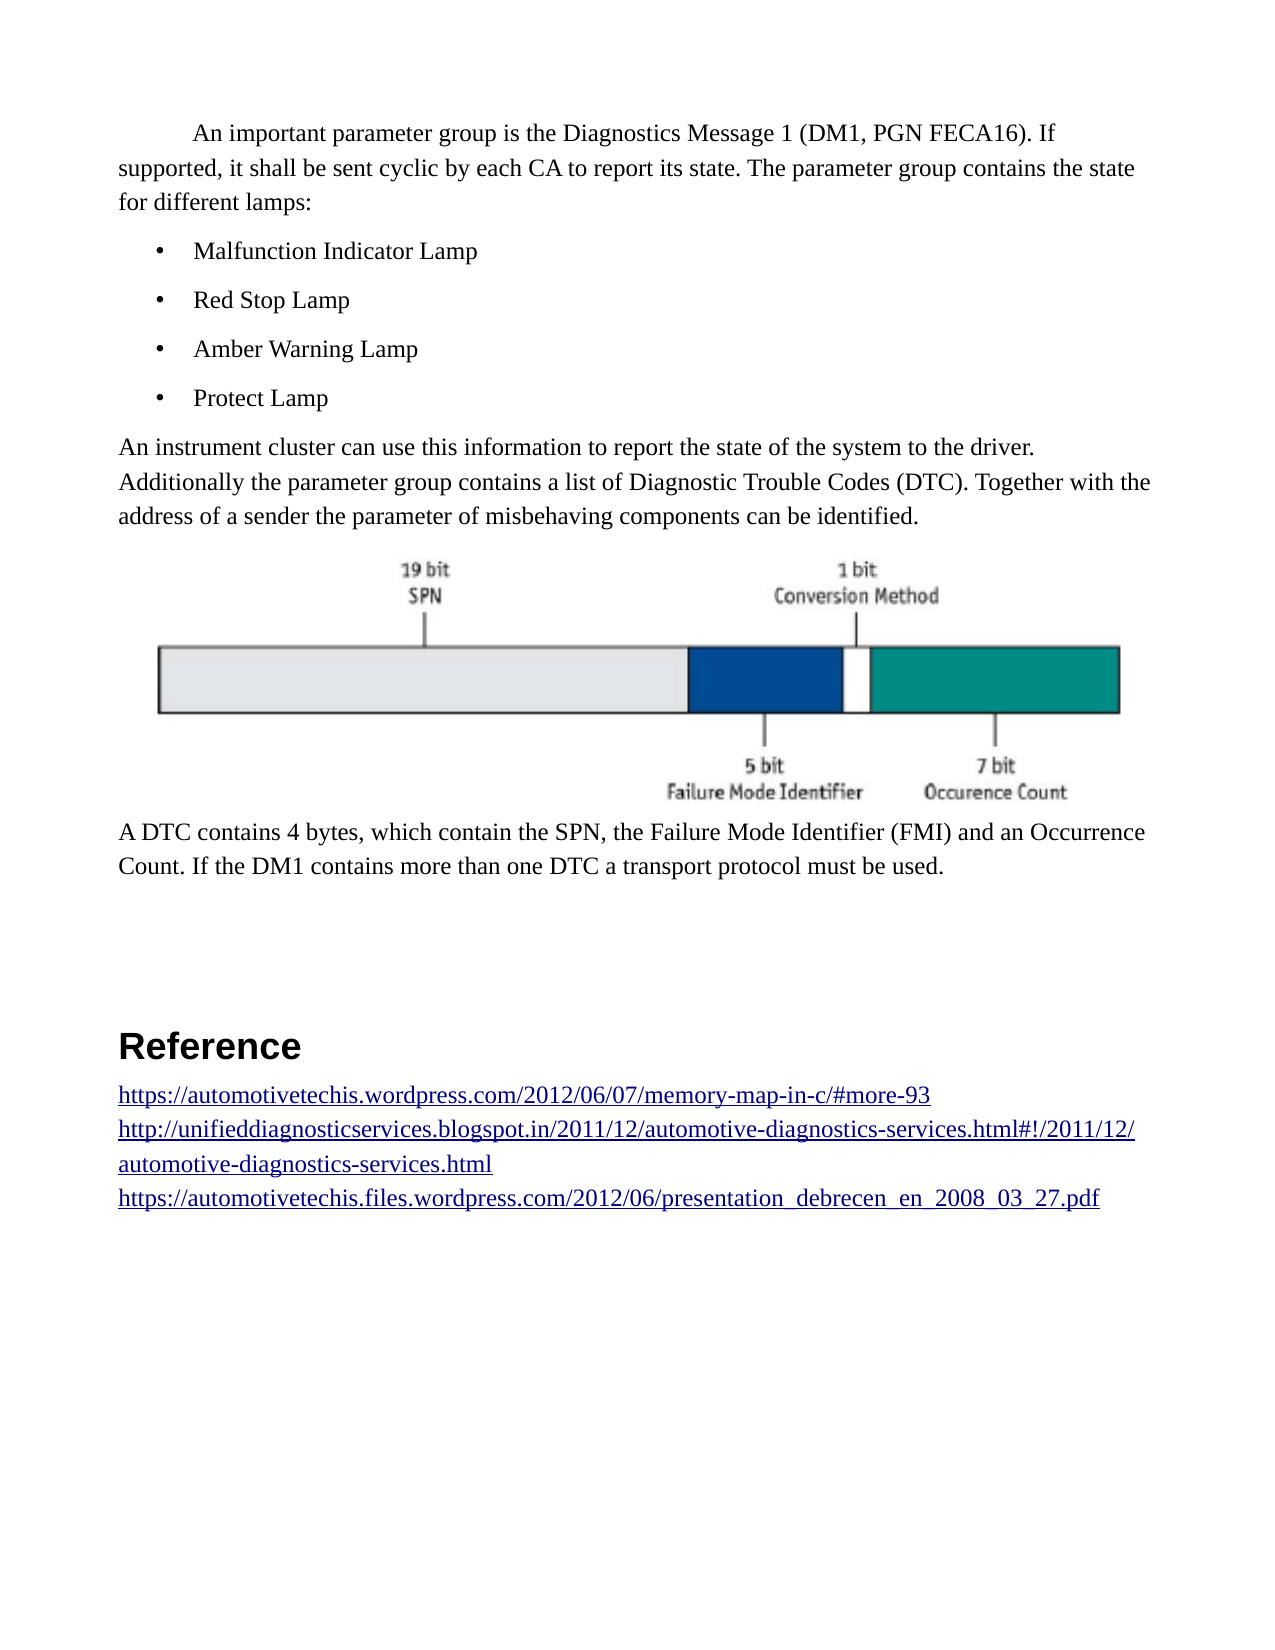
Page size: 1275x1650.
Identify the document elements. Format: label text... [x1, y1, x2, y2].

text An instrument cluster can use this information to report the state of the system to the driver. Additionally the parameter group contains a list of Diagnostic Trouble Codes (DTC). Together with the address of a sender the parameter of misbehaving components can be identified. [118, 432, 1157, 530]
list Amber Warning Lamp [156, 334, 1157, 363]
text A DTC contains 4 bytes, which contain the SPN, the Failure Mode Identifier (FMI) and an Occurrence Count. If the DM1 contains more than one DTC a transport protocol must be used. [118, 550, 1157, 880]
text An important parameter group is the Diagnostics Message 1 (DM1, PGN FECA16). If supported, it shall be sent cyclic by each CA to report its state. The parameter group contains the state for different lamps: [118, 118, 1157, 216]
picture [136, 550, 1139, 812]
subtitle Reference [118, 1023, 1157, 1067]
list Red Stop Lamp [156, 285, 1157, 314]
list Protect Lamp [156, 383, 1157, 412]
text https://automotivetechis.wordpress.com/2012/06/07/memory-map-in-c/#more-93 http://unifieddiagnosticservices.blogspot.in/2011/12/automotive-diagnostics-services.html#!/2011/12/automotive-diagnostics-services.html https://automotivetechis.files.wordpress.com/2012/06/presentation_debrecen_en_2008_03_27.pdf [118, 1080, 1157, 1212]
list Malfunction Indicator Lamp [156, 236, 1157, 265]
